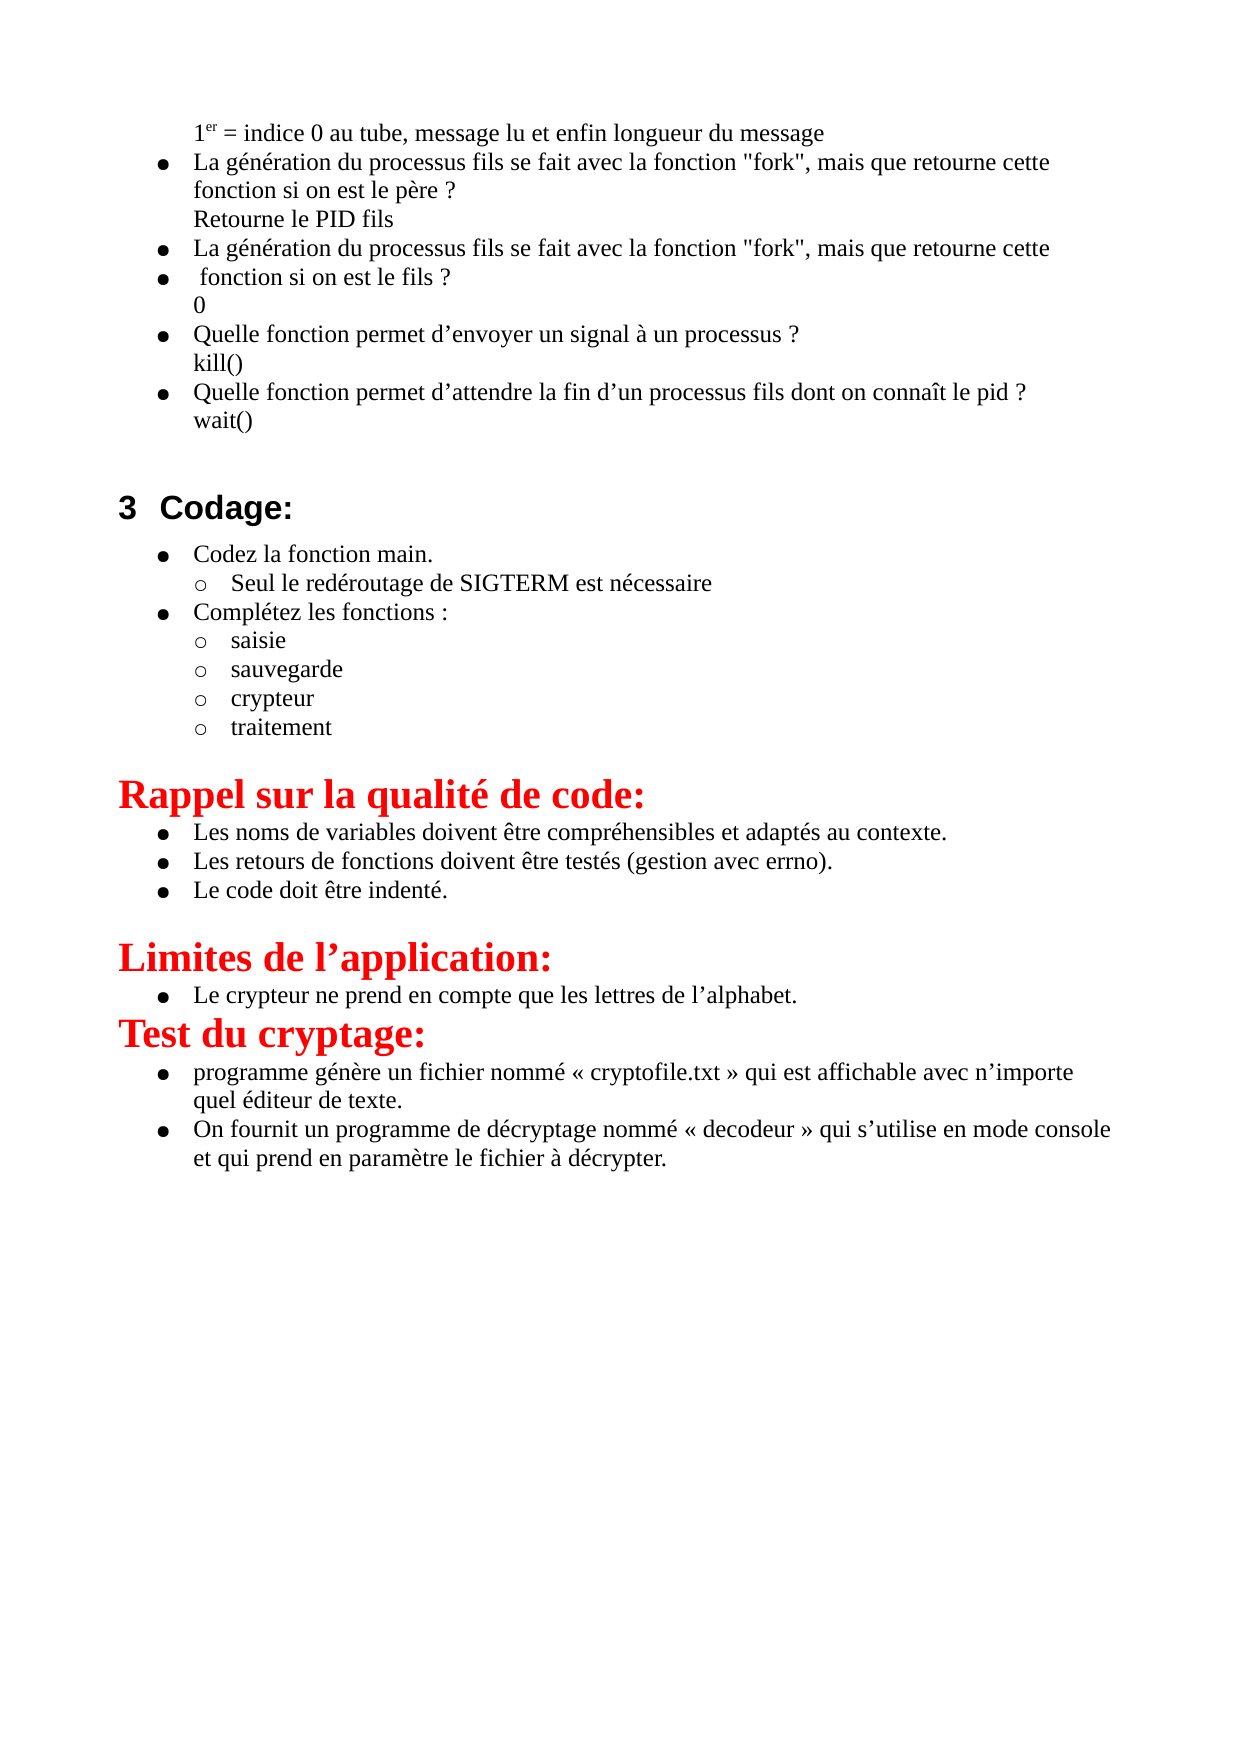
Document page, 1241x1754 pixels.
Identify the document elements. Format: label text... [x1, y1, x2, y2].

list crypteur [193, 683, 1122, 712]
text Test du cryptage: [118, 1009, 1122, 1057]
list saisie [193, 626, 1122, 654]
list fonction si on est le fils ? [156, 262, 1122, 291]
list 1er = indice 0 au tube, message lu et enfin longueur du message [156, 118, 1122, 147]
list 0 [156, 291, 1122, 319]
list Complétez les fonctions : [156, 597, 1122, 626]
list Seul le redéroutage de SIGTERM est nécessaire [193, 568, 1122, 597]
list La génération du processus fils se fait avec la fonction "fork", mais que retourne cette [156, 233, 1122, 262]
list sauvegarde [193, 654, 1122, 683]
list Quelle fonction permet d’attendre la fin d’un processus fils dont on connaît le pid ? [156, 377, 1122, 406]
list wait() [156, 406, 1122, 434]
list On fournit un programme de décryptage nommé « decodeur » qui s’utilise en mode console et qui prend en paramètre le fichier à décrypter. [156, 1114, 1122, 1172]
list kill() [156, 348, 1122, 377]
list Quelle fonction permet d’envoyer un signal à un processus ? [156, 319, 1122, 348]
text Rappel sur la qualité de code: [118, 769, 1122, 817]
list Les noms de variables doivent être compréhensibles et adaptés au contexte. [156, 817, 1122, 846]
list Retourne le PID fils [156, 204, 1122, 233]
list Codez la fonction main. [156, 539, 1122, 568]
text Limites de l’application: [118, 932, 1122, 980]
subtitle Codage: [118, 488, 1122, 527]
list traitement [193, 712, 1122, 741]
list La génération du processus fils se fait avec la fonction "fork", mais que retourne cette fonction si on est le père ? [156, 147, 1122, 204]
list Le crypteur ne prend en compte que les lettres de l’alphabet. [156, 980, 1122, 1009]
list Le code doit être indenté. [156, 875, 1122, 903]
list Les retours de fonctions doivent être testés (gestion avec errno). [156, 846, 1122, 875]
list programme génère un fichier nommé « cryptofile.txt » qui est affichable avec n’importe quel éditeur de texte. [156, 1057, 1122, 1114]
